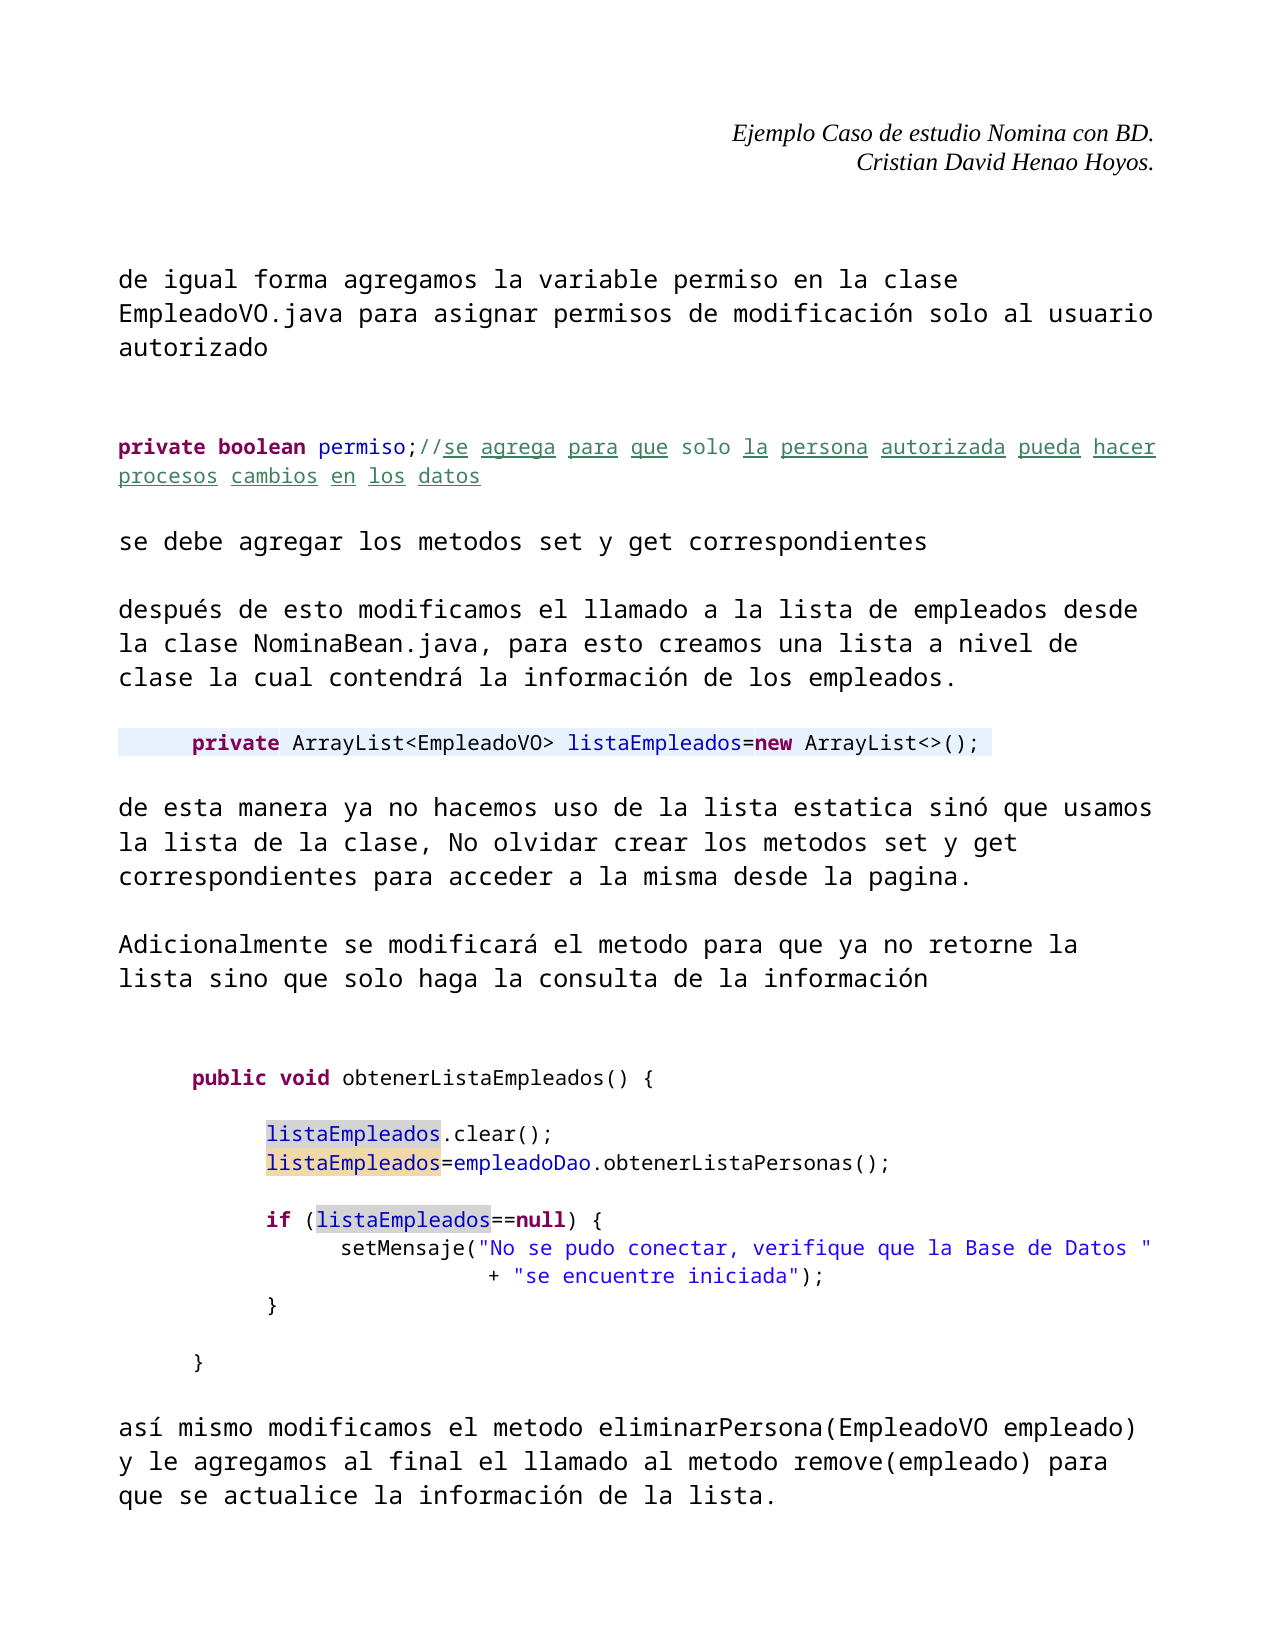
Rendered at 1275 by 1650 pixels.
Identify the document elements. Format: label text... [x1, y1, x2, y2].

text Adicionalmente se modificará el metodo para que ya no retorne la lista sino que solo haga la consulta de la información [118, 926, 1157, 994]
text public void obtenerListaEmpleados() { [118, 1063, 1157, 1091]
text se debe agregar los metodos set y get correspondientes [118, 523, 1157, 557]
text de igual forma agregamos la variable permiso en la clase EmpleadoVO.java para asignar permisos de modificación solo al usuario autorizado [118, 262, 1157, 364]
text de esta manera ya no hacemos uso de la lista estatica sinó que usamos la lista de la clase, No olvidar crear los metodos set y get correspondientes para acceder a la misma desde la pagina. [118, 790, 1157, 892]
text } [118, 1347, 1157, 1375]
text private boolean permiso;//se agrega para que solo la persona autorizada pueda hacer procesos cambios en los datos [118, 432, 1157, 489]
text + "se encuentre iniciada"); [118, 1262, 1157, 1290]
text if (listaEmpleados==null) { [118, 1205, 1157, 1233]
text listaEmpleados=empleadoDao.obtenerListaPersonas(); [118, 1148, 1157, 1176]
text } [118, 1290, 1157, 1318]
text setMensaje("No se pudo conectar, verifique que la Base de Datos " [118, 1233, 1157, 1262]
text private ArrayList<EmpleadoVO> listaEmpleados=new ArrayList<>(); [118, 728, 1157, 756]
text después de esto modificamos el llamado a la lista de empleados desde la clase NominaBean.java, para esto creamos una lista a nivel de clase la cual contendrá la información de los empleados. [118, 591, 1157, 693]
text así mismo modificamos el metodo eliminarPersona(EmpleadoVO empleado) y le agregamos al final el llamado al metodo remove(empleado) para que se actualice la información de la lista. [118, 1409, 1157, 1512]
text listaEmpleados.clear(); [118, 1119, 1157, 1148]
